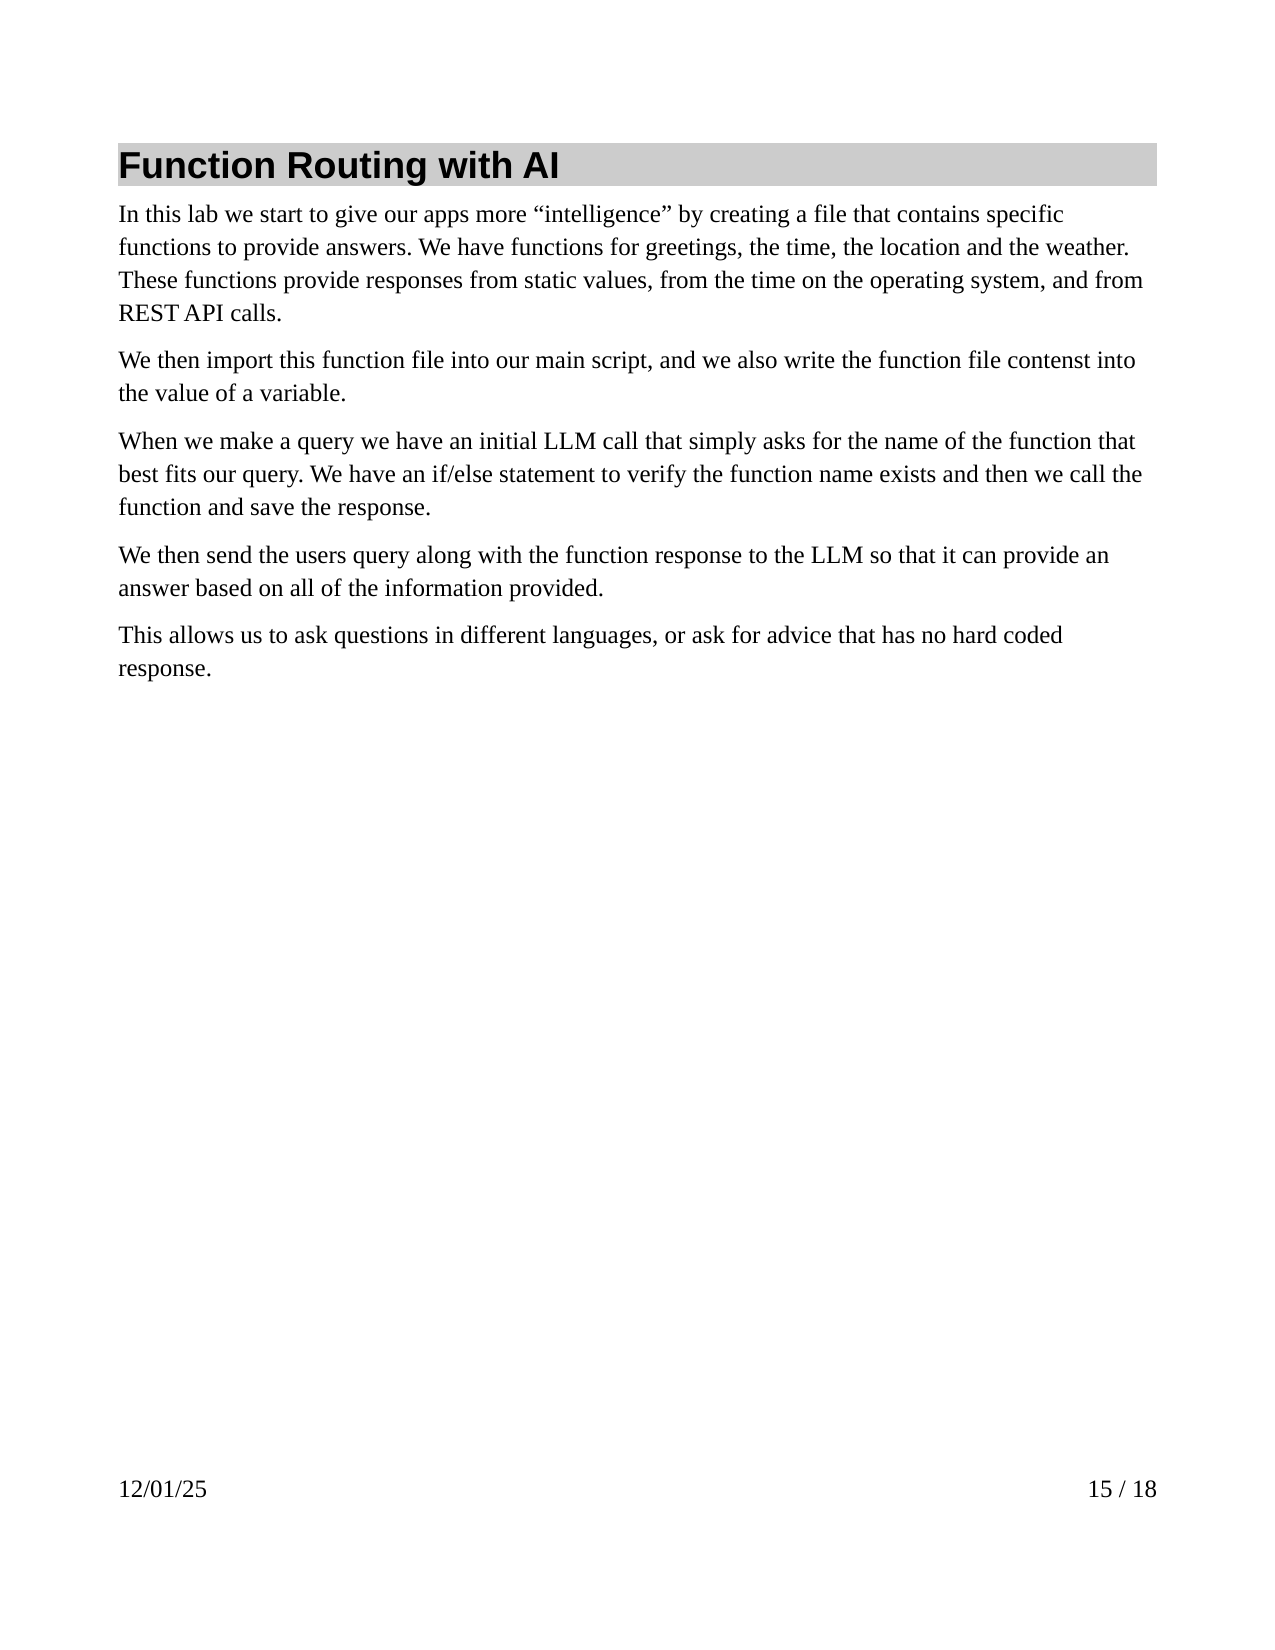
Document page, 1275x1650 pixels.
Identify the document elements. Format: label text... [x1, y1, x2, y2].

text In this lab we start to give our apps more “intelligence” by creating a file that contains specific functions to provide answers. We have functions for greetings, the time, the location and the weather. These functions provide responses from static values, from the time on the operating system, and from REST API calls. [118, 199, 1157, 327]
text We then import this function file into our main script, and we also write the function file contenst into the value of a variable. [118, 345, 1157, 407]
text This allows us to ask questions in different languages, or ask for advice that has no hard coded response. [118, 620, 1157, 682]
text We then send the users query along with the function response to the LLM so that it can provide an answer based on all of the information provided. [118, 540, 1157, 601]
text When we make a query we have an initial LLM call that simply asks for the name of the function that best fits our query. We have an if/else statement to verify the function name exists and then we call the function and save the response. [118, 426, 1157, 521]
subtitle Function Routing with AI [118, 143, 1157, 186]
